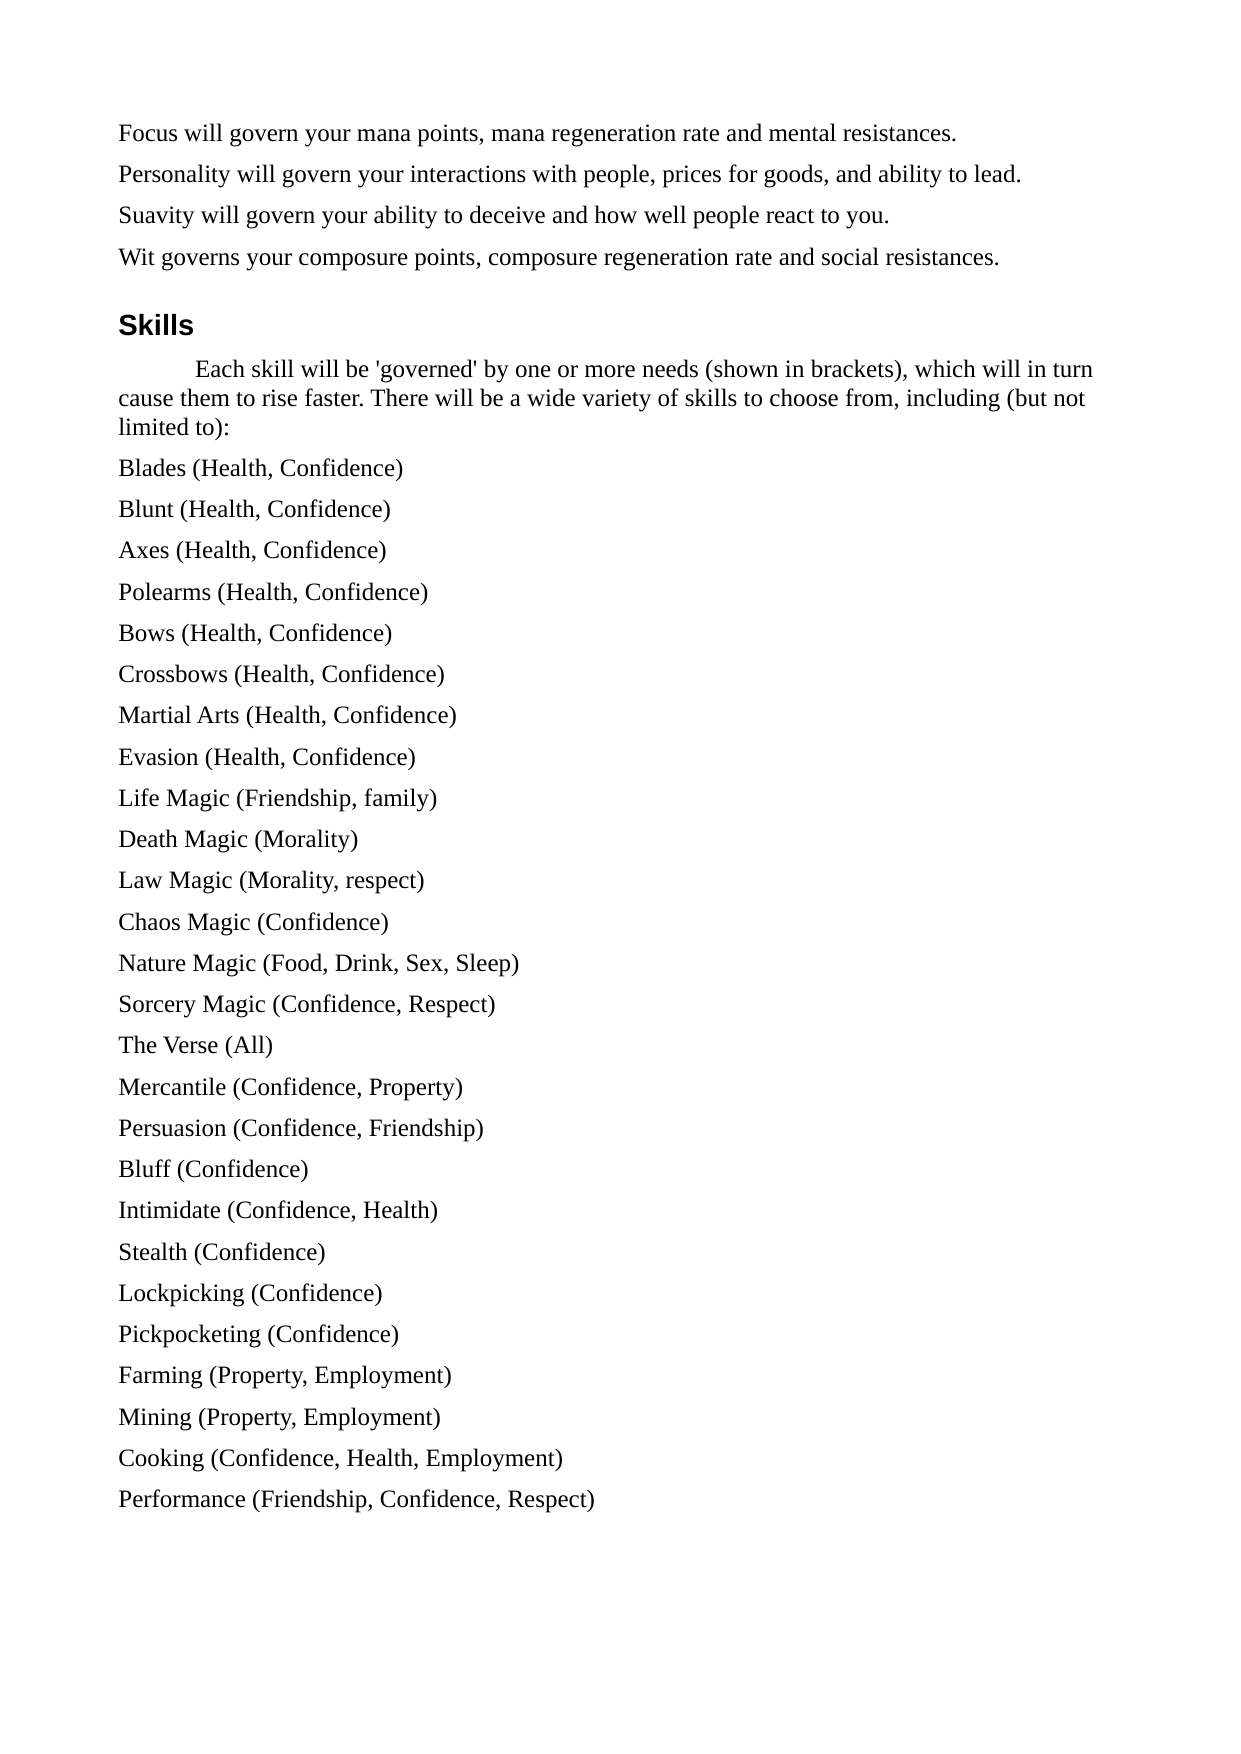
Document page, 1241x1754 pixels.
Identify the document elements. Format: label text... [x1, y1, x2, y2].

text Chaos Magic (Confidence) [118, 907, 1122, 935]
text Martial Arts (Health, Confidence) [118, 700, 1122, 729]
text Mining (Property, Employment) [118, 1402, 1122, 1430]
text Intimidate (Confidence, Health) [118, 1195, 1122, 1224]
text Law Magic (Morality, respect) [118, 865, 1122, 894]
text Bluff (Confidence) [118, 1154, 1122, 1183]
text Cooking (Confidence, Health, Employment) [118, 1443, 1122, 1472]
subtitle Skills [118, 308, 1122, 342]
text Polearms (Health, Confidence) [118, 577, 1122, 605]
text Suavity will govern your ability to deceive and how well people react to you. [118, 201, 1122, 229]
text Nature Magic (Food, Drink, Sex, Sleep) [118, 948, 1122, 977]
text Bows (Health, Confidence) [118, 618, 1122, 647]
text Lockpicking (Confidence) [118, 1278, 1122, 1307]
text Farming (Property, Employment) [118, 1360, 1122, 1389]
text Sorcery Magic (Confidence, Respect) [118, 989, 1122, 1018]
text Performance (Friendship, Confidence, Respect) [118, 1484, 1122, 1513]
text Death Magic (Morality) [118, 824, 1122, 853]
text Crossbows (Health, Confidence) [118, 659, 1122, 688]
text Axes (Health, Confidence) [118, 535, 1122, 564]
text Each skill will be 'governed' by one or more needs (shown in brackets), which will in turn cause them to rise faster. There will be a wide variety of skills to choose from, including (but not limited to): [118, 354, 1122, 440]
text Life Magic (Friendship, family) [118, 783, 1122, 812]
text Persuasion (Confidence, Friendship) [118, 1113, 1122, 1142]
text Wit governs your composure points, composure regeneration rate and social resistances. [118, 242, 1122, 271]
text Blunt (Health, Confidence) [118, 494, 1122, 523]
text Focus will govern your mana points, mana regeneration rate and mental resistances. [118, 118, 1122, 147]
text Blades (Health, Confidence) [118, 453, 1122, 482]
text Pickpocketing (Confidence) [118, 1319, 1122, 1348]
text Evasion (Health, Confidence) [118, 742, 1122, 770]
text Stealth (Confidence) [118, 1237, 1122, 1265]
text Mercantile (Confidence, Property) [118, 1072, 1122, 1100]
text The Verse (All) [118, 1030, 1122, 1059]
text Personality will govern your interactions with people, prices for goods, and ability to lead. [118, 159, 1122, 188]
